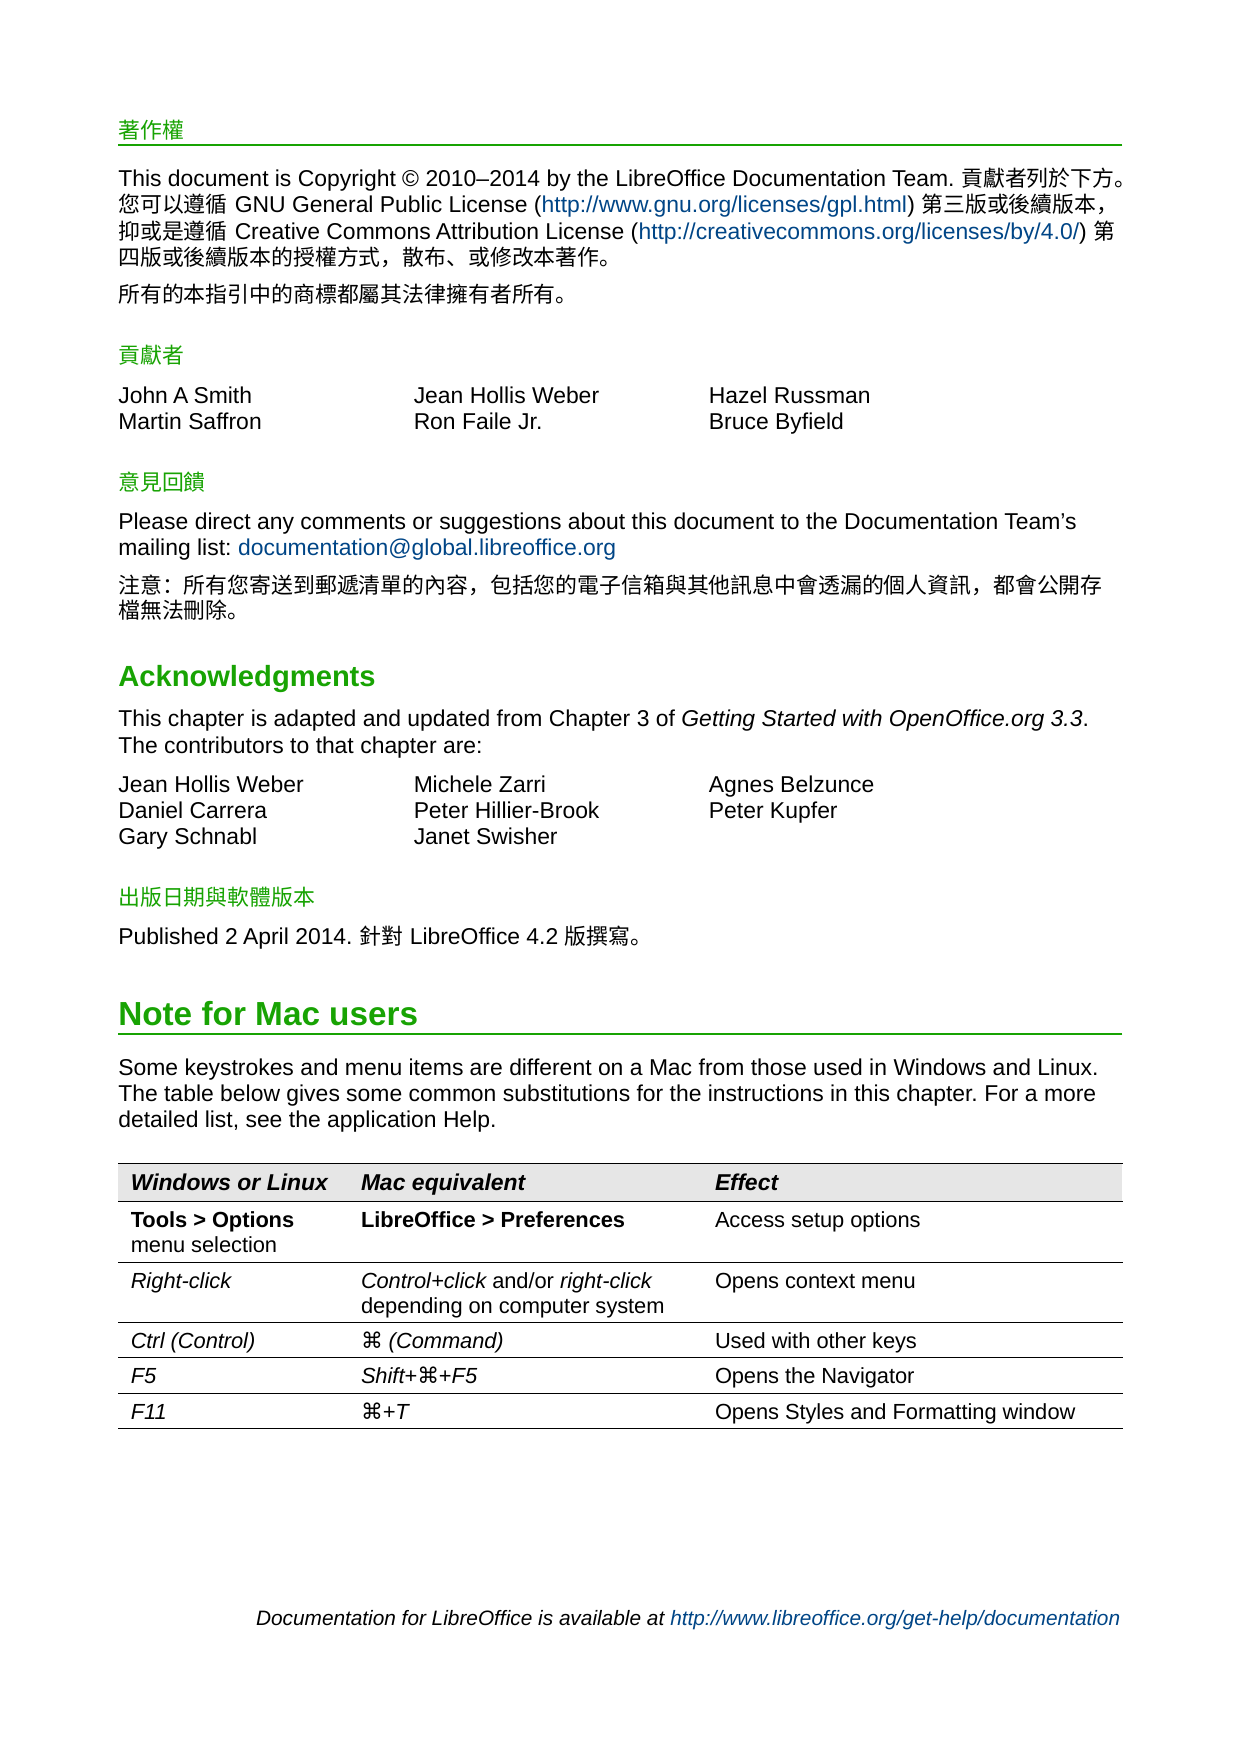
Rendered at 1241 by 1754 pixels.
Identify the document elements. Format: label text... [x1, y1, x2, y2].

text John A Smith Jean Hollis Weber Hazel Russman Martin Saffron Ron Faile Jr. Bruce Byfield [118, 382, 1122, 434]
table_cell Opens context menu [702, 1263, 1122, 1322]
subtitle 出版日期與軟體版本 [118, 885, 1122, 911]
table_cell Shift+⌘+F5 [348, 1358, 702, 1393]
text Published 2 April 2014. 針對 LibreOffice 4.2 版撰寫。 [118, 923, 1122, 950]
table_header Mac equivalent [348, 1164, 702, 1201]
text Jean Hollis Weber Michele Zarri Agnes Belzunce Daniel Carrera Peter Hillier-Brook Peter Kupfer Gary Schnabl Janet Swisher [118, 771, 1122, 850]
text 所有的本指引中的商標都屬其法律擁有者所有。 [118, 283, 1122, 308]
table_header Windows or Linux [118, 1164, 348, 1201]
table_cell F11 [118, 1394, 348, 1428]
table_cell Opens the Navigator [702, 1358, 1122, 1393]
table_header Effect [702, 1164, 1122, 1201]
table_cell ⌘+T [348, 1394, 702, 1428]
table_cell Used with other keys [702, 1323, 1122, 1357]
subtitle 貢獻者 [118, 344, 1122, 369]
table_cell LibreOffice > Preferences [348, 1202, 702, 1262]
text This chapter is adapted and updated from Chapter 3 of Getting Started with OpenOffice.org 3.3. The contributors to that chapter are: [118, 705, 1122, 758]
subtitle Note for Mac users [118, 994, 1122, 1033]
table_cell Access setup options [702, 1202, 1122, 1262]
table_cell ⌘ (Command) [348, 1323, 702, 1357]
subtitle 意見回饋 [118, 470, 1122, 495]
table_cell Control+click and/or right-click depending on computer system [348, 1263, 702, 1322]
table_cell Opens Styles and Formatting window [702, 1394, 1122, 1428]
text Some keystrokes and menu items are different on a Mac from those used in Windows and Linux. The table below gives some common substitutions for the instructions in this chapter. For a more detailed list, see the application Help. [118, 1053, 1122, 1133]
text 注意：所有您寄送到郵遞清單的內容，包括您的電子信箱與其他訊息中會透漏的個人資訊，都會公開存檔無法刪除。 [118, 573, 1122, 624]
text This document is Copyright © 2010–2014 by the LibreOffice Documentation Team. 貢獻者列於下方。您可以遵循 GNU General Public License (http://www.gnu.org/licenses/gpl.html) 第三版或後續版本，抑或是遵循 Creative Commons Attribution License (http://creativecommons.org/licenses/by/4.0/) 第四版或後續版本的授權方式，散布、或修改本著作。 [118, 164, 1122, 270]
text Please direct any comments or suggestions about this document to the Documentation Team’s mailing list: documentation@global.libreoffice.org [118, 508, 1122, 560]
table_cell Tools > Options menu selection [118, 1202, 348, 1262]
subtitle 著作權 [118, 118, 1122, 144]
table_cell Right-click [118, 1263, 348, 1322]
table_cell Ctrl (Control) [118, 1323, 348, 1357]
table_cell F5 [118, 1358, 348, 1393]
subtitle Acknowledgments [118, 659, 1122, 693]
